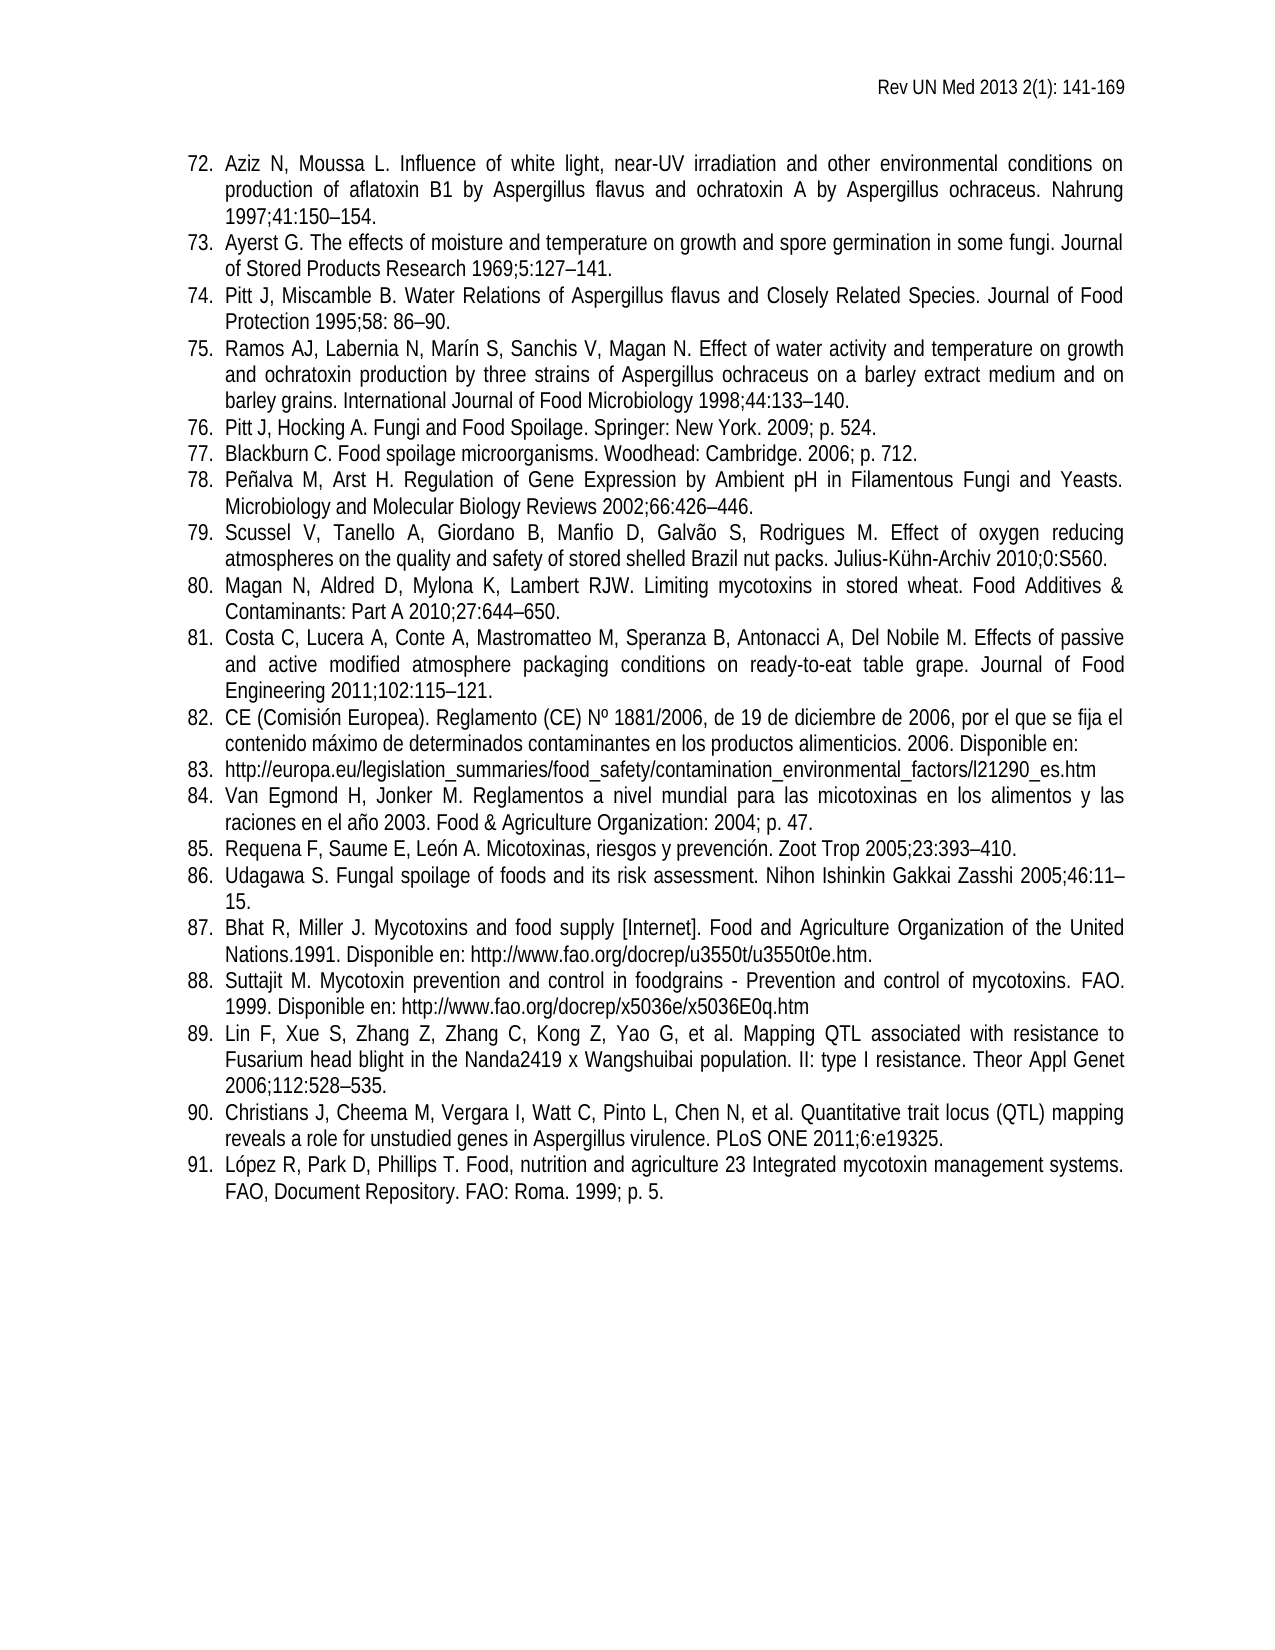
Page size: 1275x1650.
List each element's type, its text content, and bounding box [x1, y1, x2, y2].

list Blackburn C. Food spoilage microorganisms. Woodhead: Cambridge. 2006; p. 712. [187, 440, 1125, 466]
list Lin F, Xue S, Zhang Z, Zhang C, Kong Z, Yao G, et al. Mapping QTL associated with resistance to Fusarium head blight in the Nanda2419 x Wangshuibai population. II: type I resistance. Theor Appl Genet 2006;112:528–535. [187, 1020, 1125, 1099]
list Bhat R, Miller J. Mycotoxins and food supply [Internet]. Food and Agriculture Organization of the United Nations.1991. Disponible en: http://www.fao.org/docrep/u3550t/u3550t0e.htm. [187, 914, 1125, 967]
list Suttajit M. Mycotoxin prevention and control in foodgrains - Prevention and control of mycotoxins. FAO. 1999. Disponible en: http://www.fao.org/docrep/x5036e/x5036E0q.htm [187, 967, 1125, 1020]
list Costa C, Lucera A, Conte A, Mastromatteo M, Speranza B, Antonacci A, Del Nobile M. Effects of passive and active modified atmosphere packaging conditions on ready-to-eat table grape. Journal of Food Engineering 2011;102:115–121. [187, 624, 1125, 703]
list Udagawa S. Fungal spoilage of foods and its risk assessment. Nihon Ishinkin Gakkai Zasshi 2005;46:11–15. [187, 862, 1125, 914]
list Scussel V, Tanello A, Giordano B, Manfio D, Galvão S, Rodrigues M. Effect of oxygen reducing atmospheres on the quality and safety of stored shelled Brazil nut packs. Julius-Kühn-Archiv 2010;0:S560. [187, 519, 1125, 572]
list Christians J, Cheema M, Vergara I, Watt C, Pinto L, Chen N, et al. Quantitative trait locus (QTL) mapping reveals a role for unstudied genes in Aspergillus virulence. PLoS ONE 2011;6:e19325. [187, 1099, 1125, 1151]
list Peñalva M, Arst H. Regulation of Gene Expression by Ambient pH in Filamentous Fungi and Yeasts. Microbiology and Molecular Biology Reviews 2002;66:426–446. [187, 466, 1125, 519]
list Van Egmond H, Jonker M. Reglamentos a nivel mundial para las micotoxinas en los alimentos y las raciones en el año 2003. Food & Agriculture Organization: 2004; p. 47. [187, 782, 1125, 835]
list CE (Comisión Europea). Reglamento (CE) Nº 1881/2006, de 19 de diciembre de 2006, por el que se fija el contenido máximo de determinados contaminantes en los productos alimenticios. 2006. Disponible en: [187, 703, 1125, 756]
list Pitt J, Hocking A. Fungi and Food Spoilage. Springer: New York. 2009; p. 524. [187, 413, 1125, 440]
list Ramos AJ, Labernia N, Marín S, Sanchis V, Magan N. Effect of water activity and temperature on growth and ochratoxin production by three strains of Aspergillus ochraceus on a barley extract medium and on barley grains. International Journal of Food Microbiology 1998;44:133–140. [187, 334, 1125, 413]
list http://europa.eu/legislation_summaries/food_safety/contamination_environmental_factors/l21290_es.htm [187, 756, 1125, 782]
list Ayerst G. The effects of moisture and temperature on growth and spore germination in some fungi. Journal of Stored Products Research 1969;5:127–141. [187, 229, 1125, 282]
list Requena F, Saume E, León A. Micotoxinas, riesgos y prevención. Zoot Trop 2005;23:393–410. [187, 835, 1125, 862]
list Aziz N, Moussa L. Influence of white light, near-UV irradiation and other environmental conditions on production of aflatoxin B1 by Aspergillus flavus and ochratoxin A by Aspergillus ochraceus. Nahrung 1997;41:150–154. [187, 150, 1125, 229]
list Pitt J, Miscamble B. Water Relations of Aspergillus flavus and Closely Related Species. Journal of Food Protection 1995;58: 86–90. [187, 282, 1125, 334]
list Magan N, Aldred D, Mylona K, Lambert RJW. Limiting mycotoxins in stored wheat. Food Additives & Contaminants: Part A 2010;27:644–650. [187, 572, 1125, 624]
list López R, Park D, Phillips T. Food, nutrition and agriculture 23 Integrated mycotoxin management systems. FAO, Document Repository. FAO: Roma. 1999; p. 5. [187, 1151, 1125, 1204]
